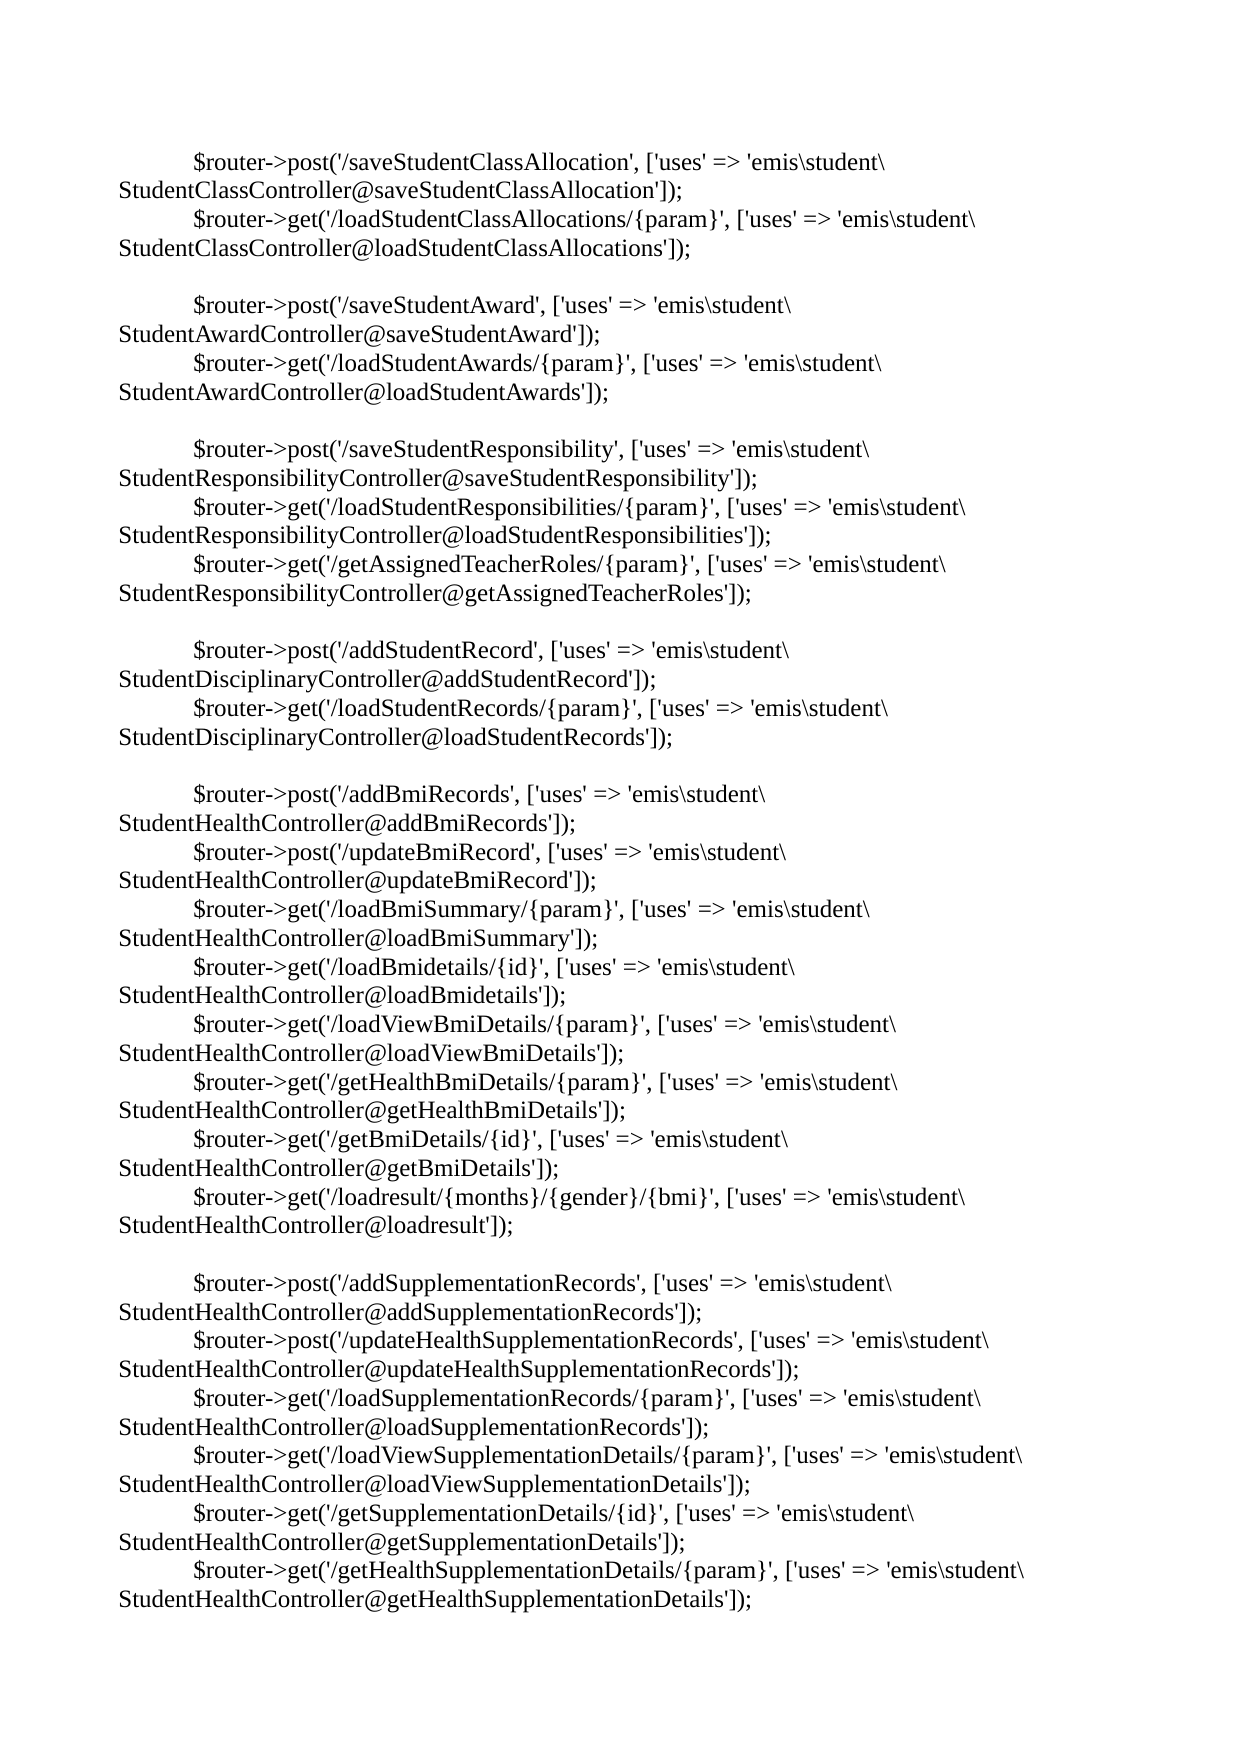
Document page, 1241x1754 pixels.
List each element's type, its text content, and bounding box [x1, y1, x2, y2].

text $router->post('/saveStudentClassAllocation', ['uses' => 'emis\student\StudentClassController@saveStudentClassAllocation']); [118, 147, 1122, 204]
text $router->get('/loadStudentClassAllocations/{param}', ['uses' => 'emis\student\StudentClassController@loadStudentClassAllocations']); [118, 204, 1122, 262]
text $router->get('/loadBmidetails/{id}', ['uses' => 'emis\student\StudentHealthController@loadBmidetails']); [118, 952, 1122, 1009]
text $router->post('/saveStudentResponsibility', ['uses' => 'emis\student\StudentResponsibilityController@saveStudentResponsibility']); [118, 434, 1122, 492]
text $router->get('/loadStudentResponsibilities/{param}', ['uses' => 'emis\student\StudentResponsibilityController@loadStudentResponsibilities']); [118, 492, 1122, 549]
text $router->get('/loadViewBmiDetails/{param}', ['uses' => 'emis\student\StudentHealthController@loadViewBmiDetails']); [118, 1009, 1122, 1067]
text $router->get('/loadSupplementationRecords/{param}', ['uses' => 'emis\student\StudentHealthController@loadSupplementationRecords']); [118, 1383, 1122, 1441]
text $router->post('/saveStudentAward', ['uses' => 'emis\student\StudentAwardController@saveStudentAward']); [118, 291, 1122, 348]
text $router->post('/addSupplementationRecords', ['uses' => 'emis\student\StudentHealthController@addSupplementationRecords']); [118, 1268, 1122, 1326]
text $router->get('/loadViewSupplementationDetails/{param}', ['uses' => 'emis\student\StudentHealthController@loadViewSupplementationDetails']); [118, 1441, 1122, 1498]
text $router->post('/updateHealthSupplementationRecords', ['uses' => 'emis\student\StudentHealthController@updateHealthSupplementationRecords']); [118, 1326, 1122, 1383]
text $router->post('/addBmiRecords', ['uses' => 'emis\student\StudentHealthController@addBmiRecords']); [118, 779, 1122, 837]
text $router->get('/loadStudentRecords/{param}', ['uses' => 'emis\student\StudentDisciplinaryController@loadStudentRecords']); [118, 693, 1122, 751]
text $router->get('/getBmiDetails/{id}', ['uses' => 'emis\student\StudentHealthController@getBmiDetails']); [118, 1124, 1122, 1182]
text $router->post('/updateBmiRecord', ['uses' => 'emis\student\StudentHealthController@updateBmiRecord']); [118, 837, 1122, 894]
text $router->get('/getHealthSupplementationDetails/{param}', ['uses' => 'emis\student\StudentHealthController@getHealthSupplementationDetails']); [118, 1556, 1122, 1613]
text $router->post('/addStudentRecord', ['uses' => 'emis\student\StudentDisciplinaryController@addStudentRecord']); [118, 636, 1122, 693]
text $router->get('/loadBmiSummary/{param}', ['uses' => 'emis\student\StudentHealthController@loadBmiSummary']); [118, 894, 1122, 952]
text $router->get('/getAssignedTeacherRoles/{param}', ['uses' => 'emis\student\StudentResponsibilityController@getAssignedTeacherRoles']); [118, 549, 1122, 607]
text $router->get('/loadStudentAwards/{param}', ['uses' => 'emis\student\StudentAwardController@loadStudentAwards']); [118, 348, 1122, 406]
text $router->get('/getSupplementationDetails/{id}', ['uses' => 'emis\student\StudentHealthController@getSupplementationDetails']); [118, 1498, 1122, 1556]
text $router->get('/getHealthBmiDetails/{param}', ['uses' => 'emis\student\StudentHealthController@getHealthBmiDetails']); [118, 1067, 1122, 1124]
text $router->get('/loadresult/{months}/{gender}/{bmi}', ['uses' => 'emis\student\StudentHealthController@loadresult']); [118, 1182, 1122, 1239]
